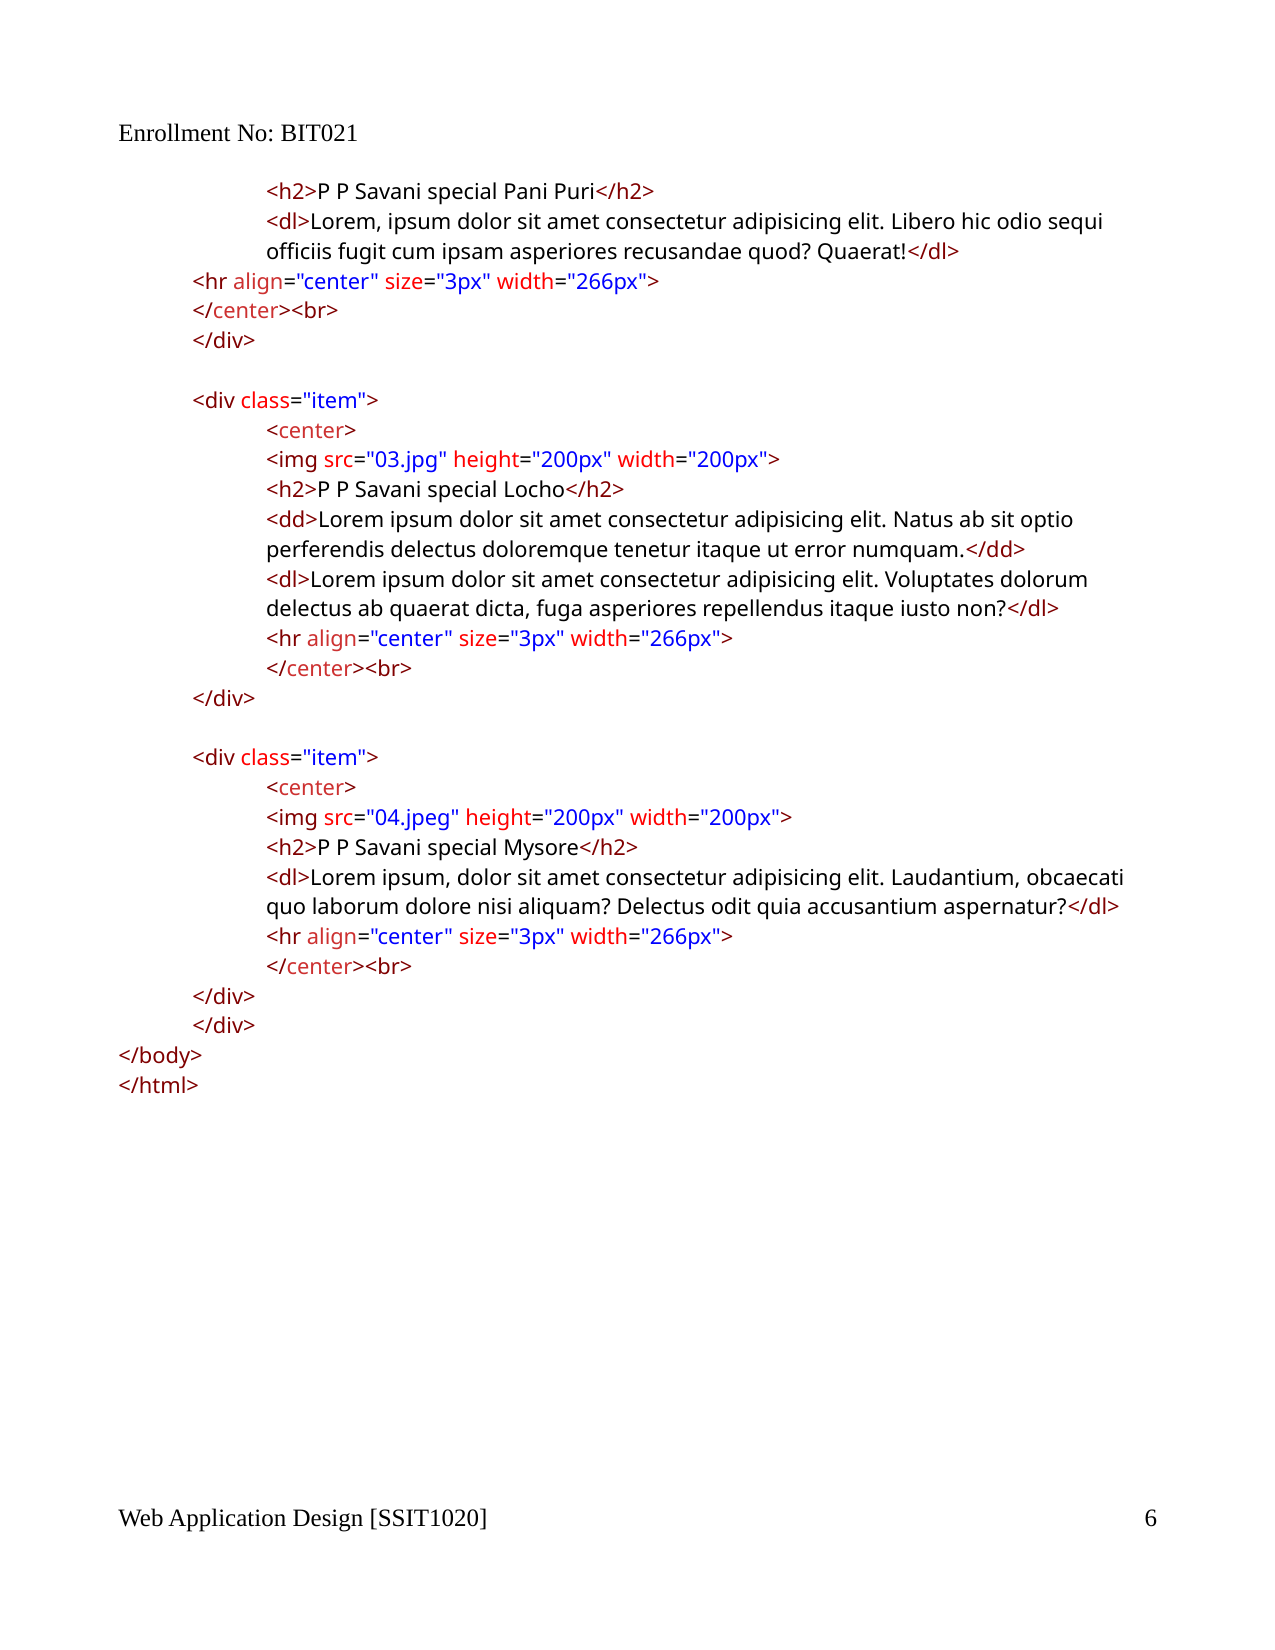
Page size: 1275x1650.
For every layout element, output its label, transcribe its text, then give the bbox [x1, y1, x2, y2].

text </center><br> [118, 653, 1157, 683]
text </div> [118, 1011, 1157, 1040]
text </div> [118, 683, 1157, 713]
text <dl>Lorem, ipsum dolor sit amet consectetur adipisicing elit. Libero hic odio sequi officiis fugit cum ipsam asperiores recusandae quod? Quaerat!</dl> [118, 206, 1157, 266]
text </center><br> [118, 296, 1157, 325]
text <center> [118, 415, 1157, 444]
text <img src="04.jpeg" height="200px" width="200px"> [118, 802, 1157, 832]
text <dl>Lorem ipsum dolor sit amet consectetur adipisicing elit. Voluptates dolorum delectus ab quaerat dicta, fuga asperiores repellendus itaque iusto non?</dl> [118, 564, 1157, 623]
text <h2>P P Savani special Pani Puri</h2> [118, 176, 1157, 206]
text <hr align="center" size="3px" width="266px"> [118, 266, 1157, 296]
text <dl>Lorem ipsum, dolor sit amet consectetur adipisicing elit. Laudantium, obcaecati quo laborum dolore nisi aliquam? Delectus odit quia accusantium aspernatur?</dl> [118, 862, 1157, 921]
text <div class="item"> [118, 385, 1157, 415]
text <div class="item"> [118, 742, 1157, 772]
text <center> [118, 772, 1157, 802]
text <h2>P P Savani special Mysore</h2> [118, 832, 1157, 862]
text </center><br> [118, 951, 1157, 981]
text <img src="03.jpg" height="200px" width="200px"> [118, 444, 1157, 474]
text </div> [118, 325, 1157, 355]
text <dd>Lorem ipsum dolor sit amet consectetur adipisicing elit. Natus ab sit optio perferendis delectus doloremque tenetur itaque ut error numquam.</dd> [118, 504, 1157, 564]
text <hr align="center" size="3px" width="266px"> [118, 921, 1157, 951]
text <h2>P P Savani special Locho</h2> [118, 474, 1157, 504]
text </div> [118, 981, 1157, 1011]
text </body> [118, 1040, 1157, 1070]
text <hr align="center" size="3px" width="266px"> [118, 623, 1157, 653]
text </html> [118, 1070, 1157, 1100]
